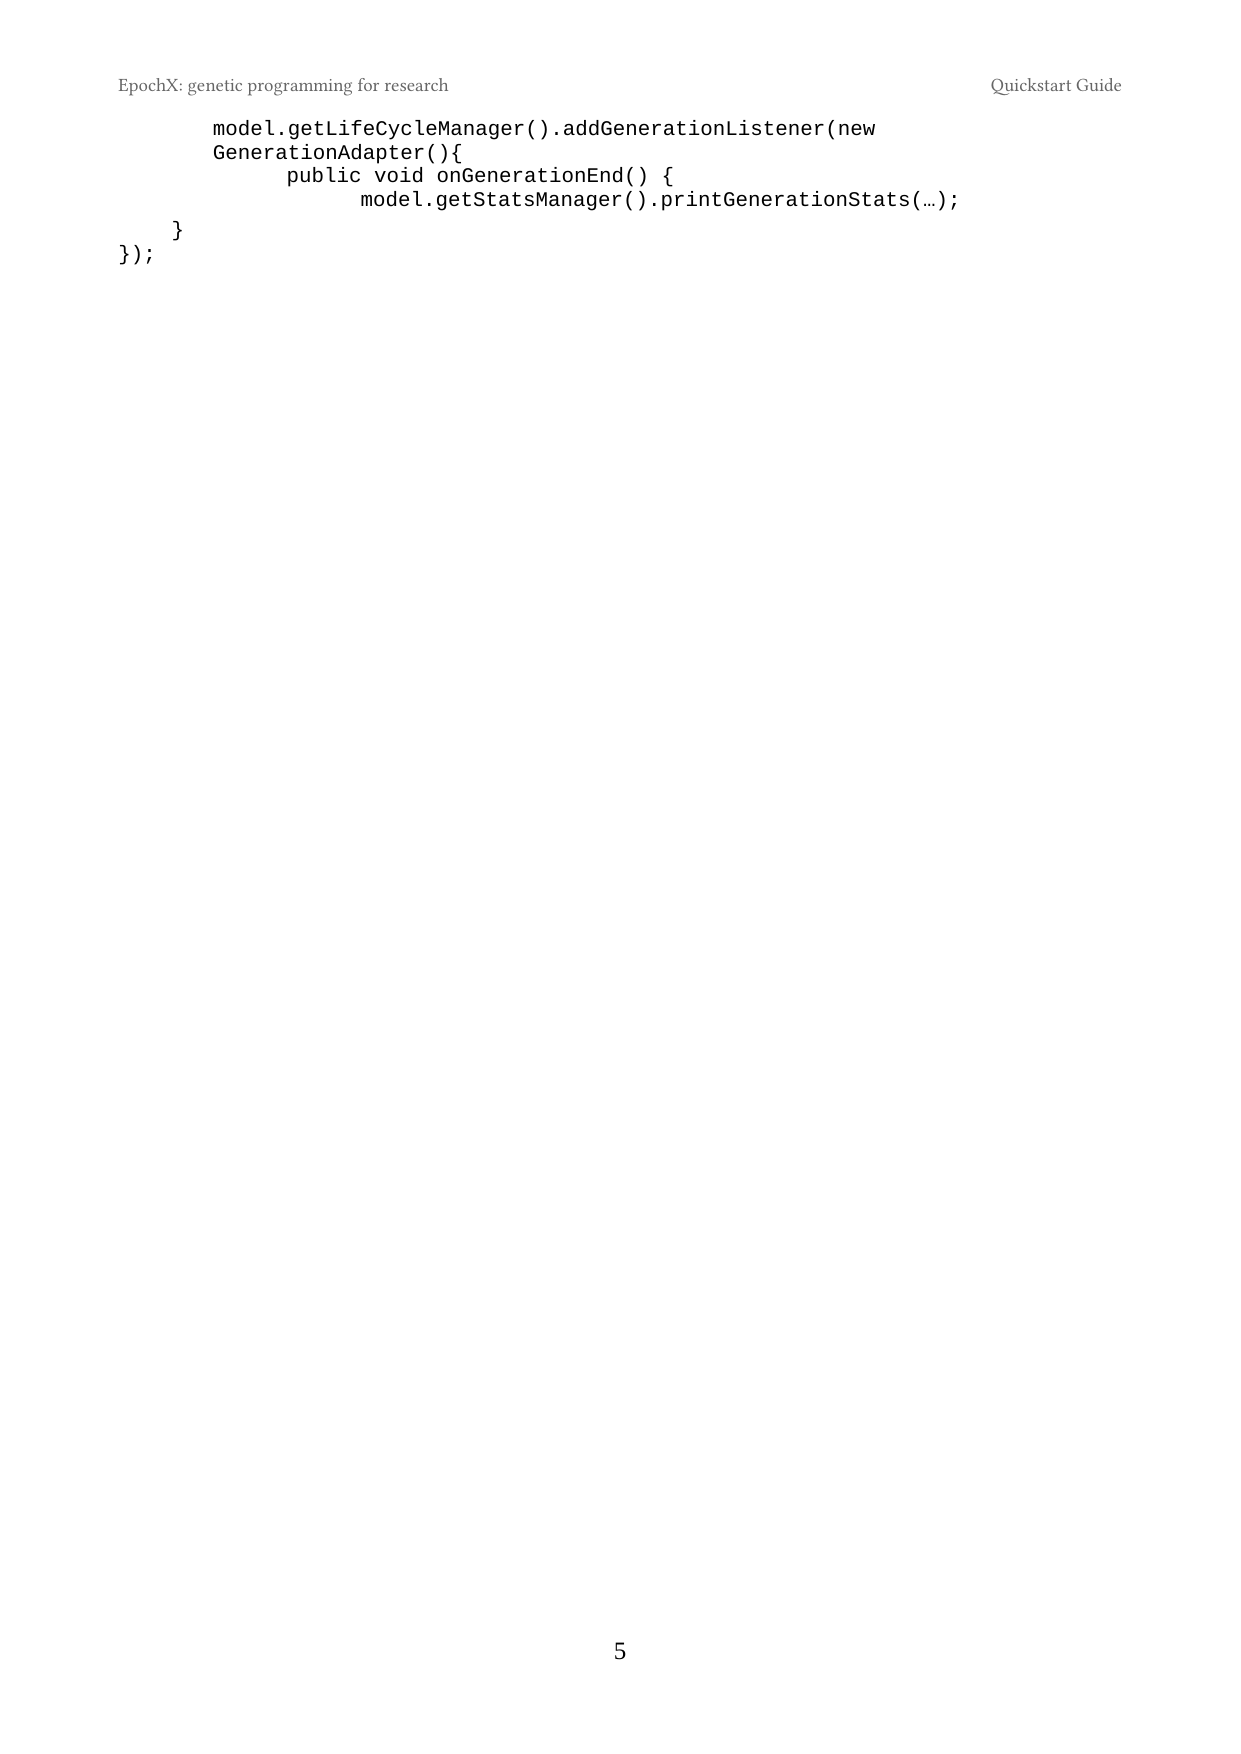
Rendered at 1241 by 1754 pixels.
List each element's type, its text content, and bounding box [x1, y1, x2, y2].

text model.getLifeCycleManager().addGenerationListener(new GenerationAdapter(){ public void onGenerationEnd() { model.getStatsManager().printGenerationStats(…); [213, 118, 1122, 213]
text } }); [118, 219, 1122, 266]
